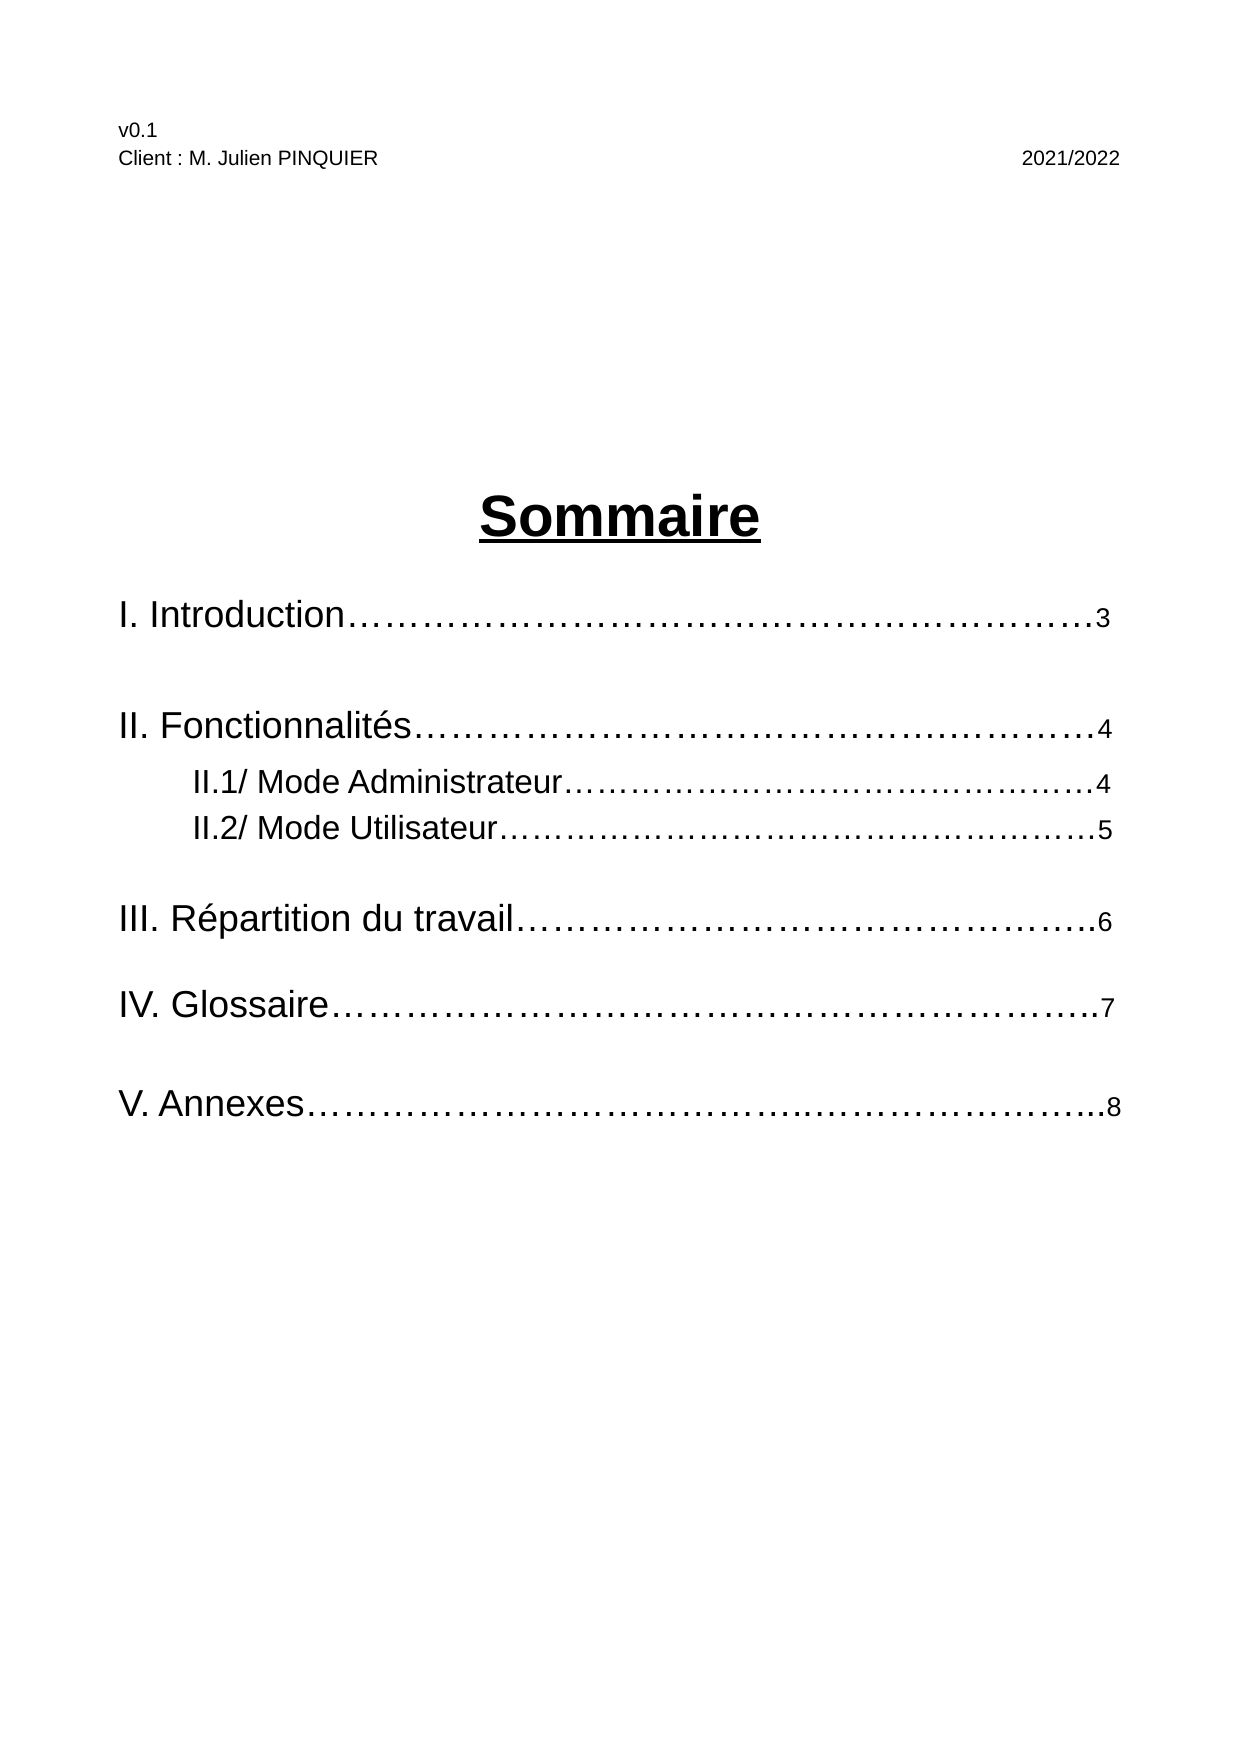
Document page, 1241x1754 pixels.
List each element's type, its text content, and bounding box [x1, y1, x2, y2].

text II.1/ Mode Administrateur…………………………………………4 [118, 758, 1122, 802]
text II.2/ Mode Utilisateur………………………………………………5 [118, 808, 1122, 847]
text V. Annexes…………………………………..…………………...8 [118, 1081, 1122, 1124]
text III. Répartition du travail………………………………………..6 [118, 896, 1122, 939]
text IV. Glossaire……………………………………………………..7 [118, 982, 1122, 1025]
text v0.1 [118, 118, 1122, 142]
text Client : M. Julien PINQUIER 2021/2022 [118, 146, 1122, 169]
text II. Fonctionnalités…………………………………….…………4 [118, 703, 1122, 746]
text I. Introduction……………………………………………………3 [118, 592, 1122, 635]
text Sommaire [118, 481, 1122, 548]
